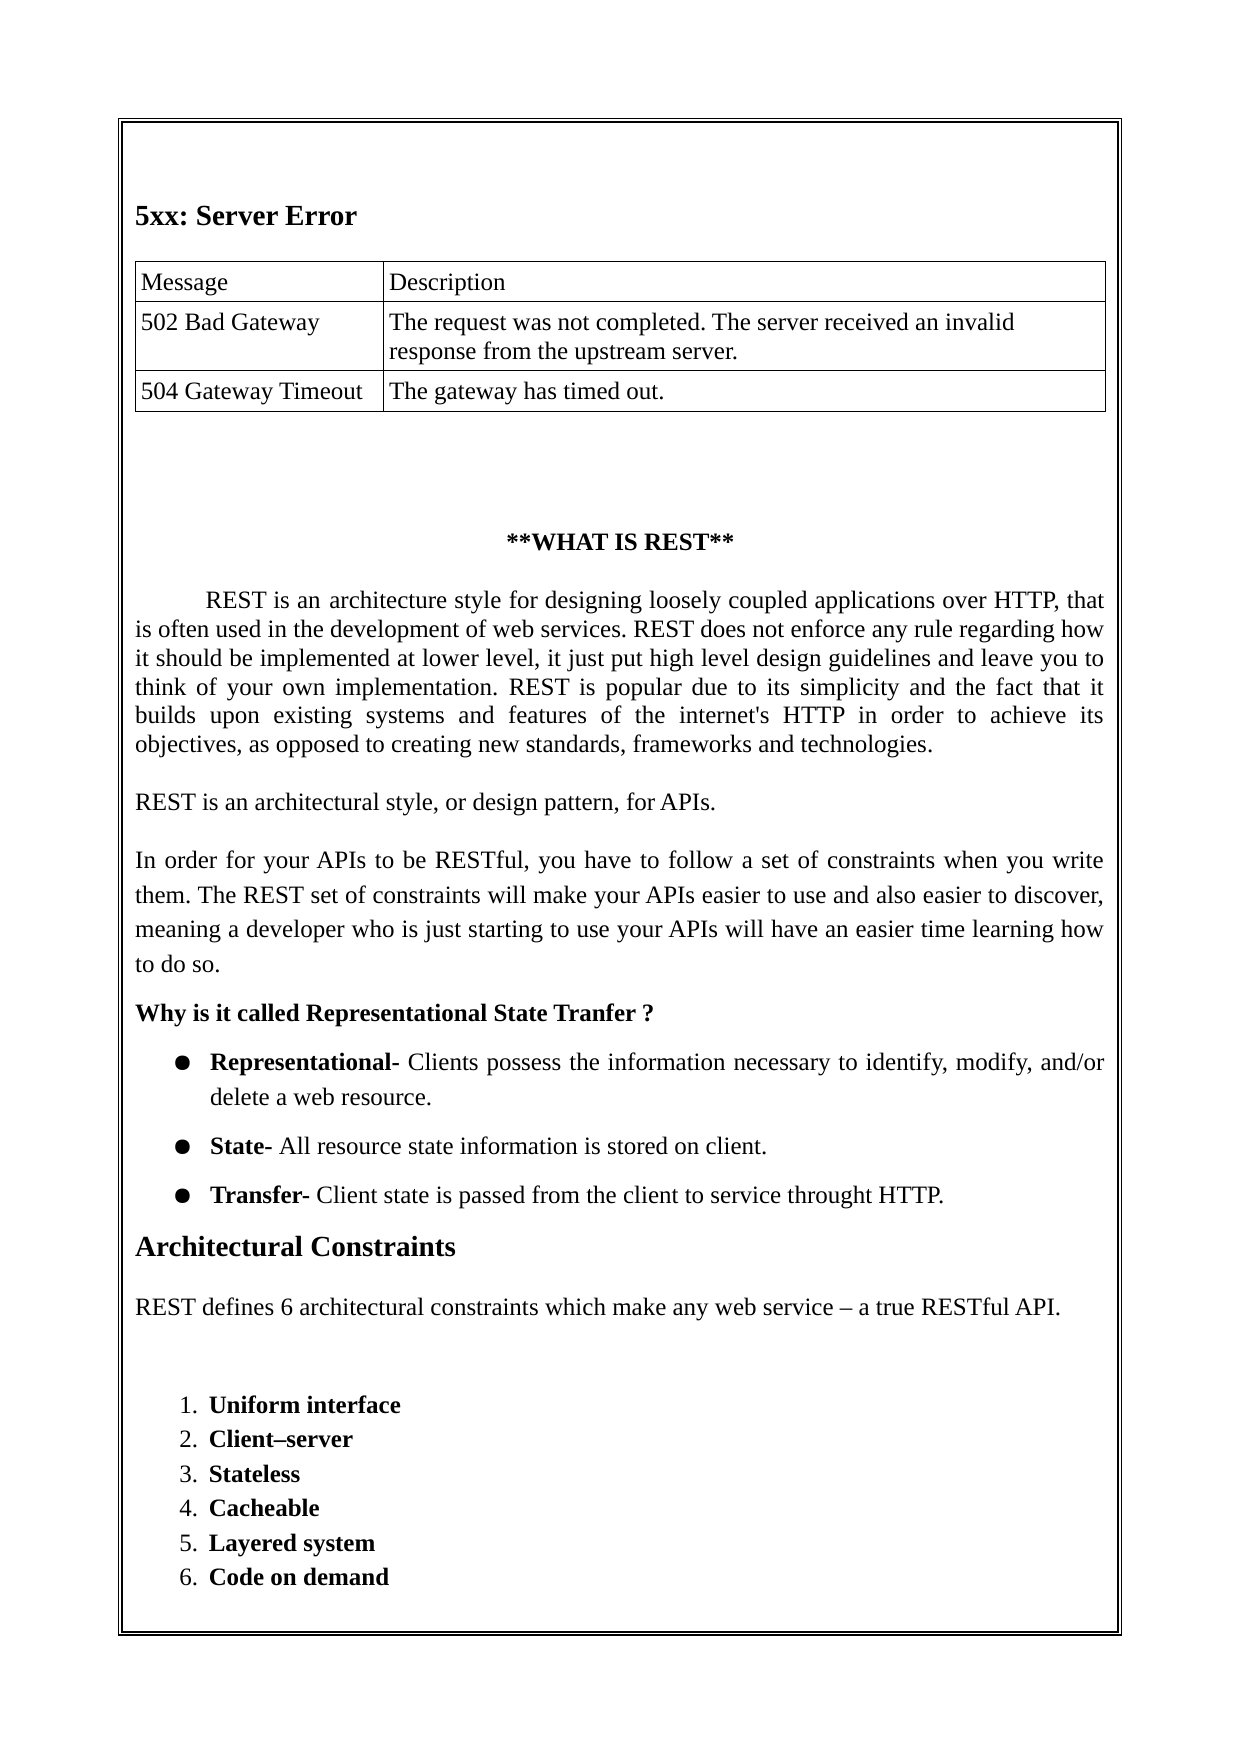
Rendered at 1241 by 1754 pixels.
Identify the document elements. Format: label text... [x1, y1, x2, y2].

text REST is an architecture style for designing loosely coupled applications over HTTP, that is often used in the development of web services. REST does not enforce any rule regarding how it should be implemented at lower level, it just put high level design guidelines and leave you to think of your own implementation. REST is popular due to its simplicity and the fact that it builds upon existing systems and features of the internet's HTTP in order to achieve its objectives, as opposed to creating new standards, frameworks and technologies. [135, 585, 1105, 758]
list Client–server [179, 1424, 1105, 1453]
text **WHAT IS REST** [135, 527, 1105, 556]
list Layered system [179, 1528, 1105, 1557]
table_header Message [136, 262, 383, 301]
table_cell 504 Gateway Timeout [136, 371, 383, 411]
subtitle Architectural Constraints [135, 1229, 1105, 1262]
list Stateless [179, 1459, 1105, 1488]
list Representational- Clients possess the information necessary to identify, modify, and/or delete a web resource. [172, 1047, 1105, 1110]
list State- All resource state information is stored on client. [172, 1131, 1105, 1159]
list Uniform interface [179, 1390, 1105, 1419]
list Cacheable [179, 1493, 1105, 1522]
table_cell The request was not completed. The server received an invalid response from the upstream server. [384, 302, 1105, 370]
text Why is it called Representational State Tranfer ? [135, 998, 1105, 1027]
table_cell 502 Bad Gateway [136, 302, 383, 370]
list Code on demand [179, 1562, 1105, 1591]
table_cell The gateway has timed out. [384, 371, 1105, 411]
text REST is an architectural style, or design pattern, for APIs. [135, 787, 1105, 816]
subtitle 5xx: Server Error [135, 198, 1105, 231]
list Transfer- Client state is passed from the client to service throught HTTP. [172, 1180, 1105, 1208]
text REST defines 6 architectural constraints which make any web service – a true RESTful API. [135, 1292, 1105, 1321]
table_header Description [384, 262, 1105, 301]
text In order for your APIs to be RESTful, you have to follow a set of constraints when you write them. The REST set of constraints will make your APIs easier to use and also easier to discover, meaning a developer who is just starting to use your APIs will have an easier time learning how to do so. [135, 846, 1105, 978]
